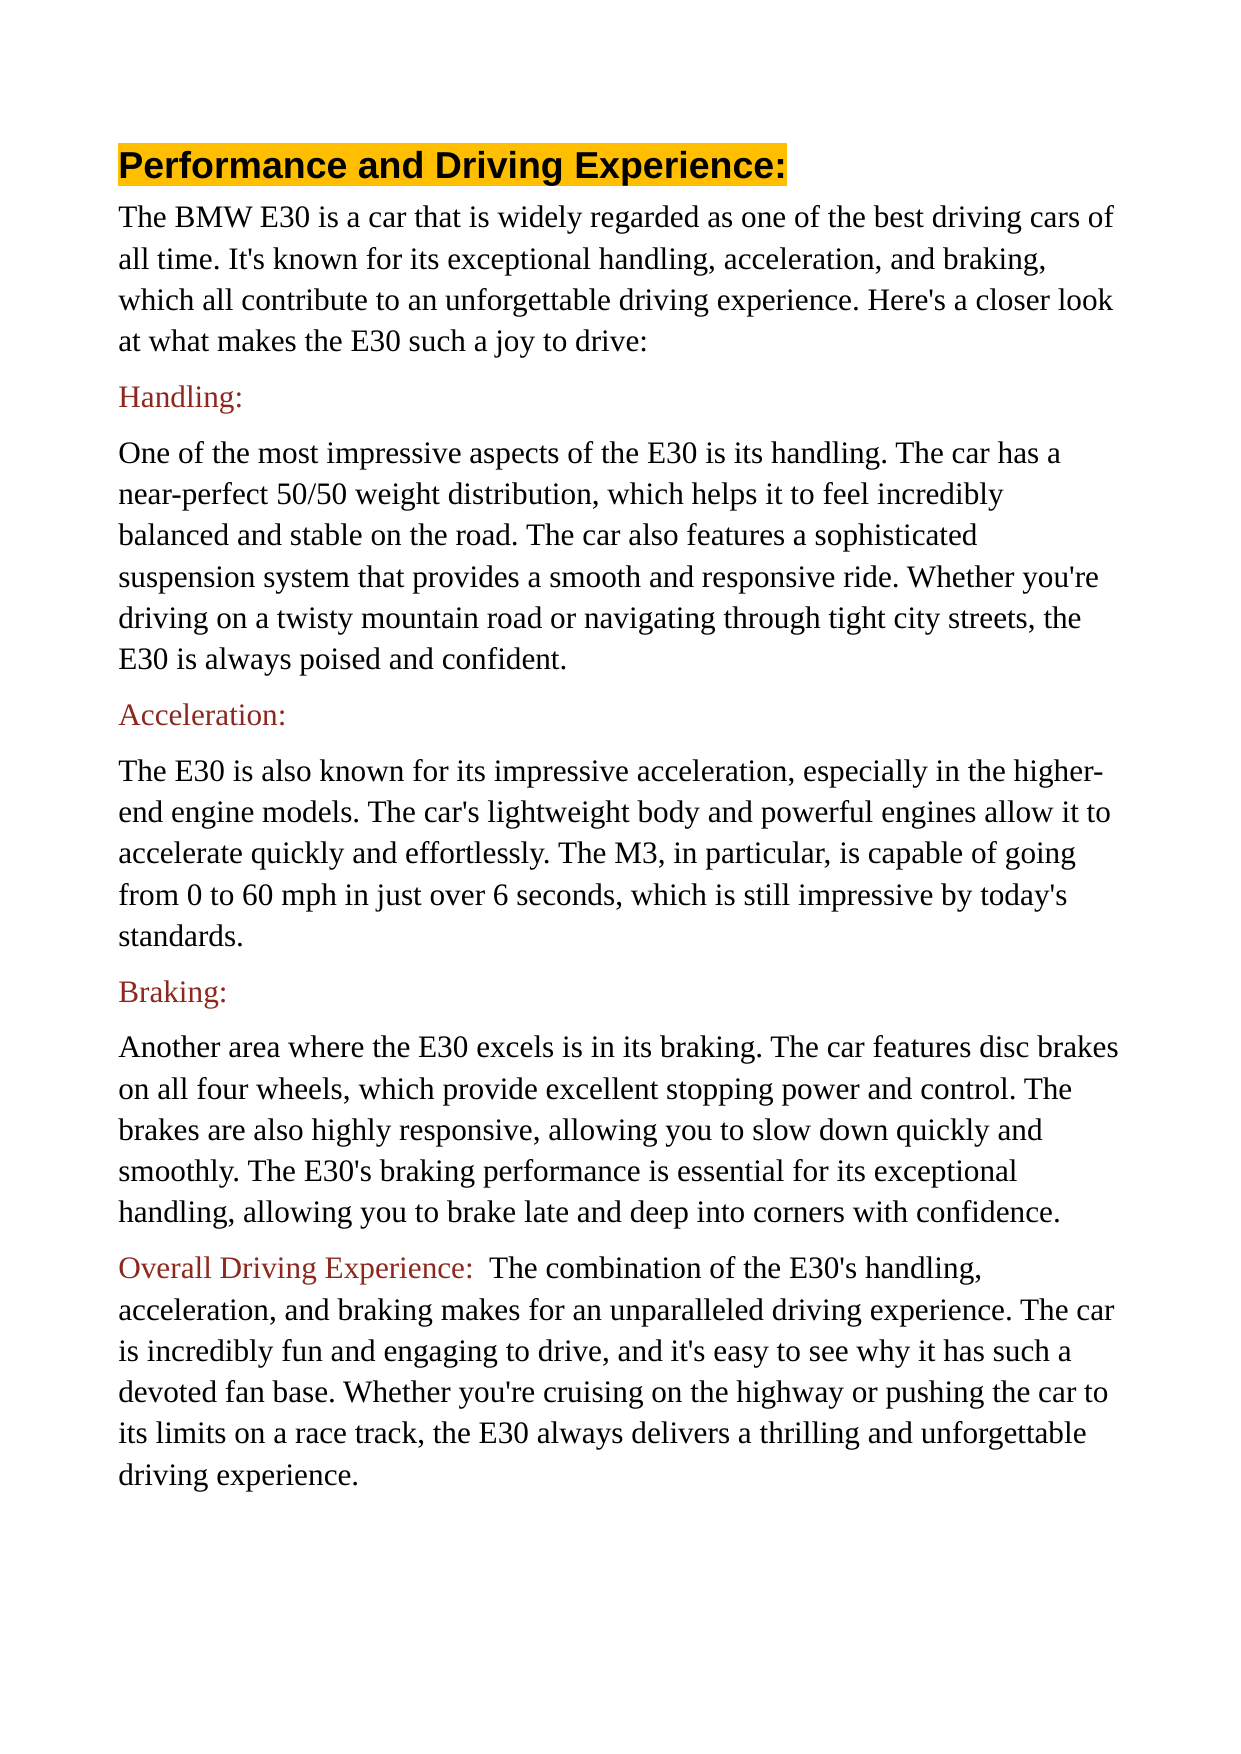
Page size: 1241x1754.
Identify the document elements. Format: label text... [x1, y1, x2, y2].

text Another area where the E30 excels is in its braking. The car features disc brakes on all four wheels, which provide excellent stopping power and control. The brakes are also highly responsive, allowing you to slow down quickly and smoothly. The E30's braking performance is essential for its exceptional handling, allowing you to brake late and deep into corners with confidence. [118, 1029, 1122, 1230]
text One of the most impressive aspects of the E30 is its handling. The car has a near-perfect 50/50 weight distribution, which helps it to feel incredibly balanced and stable on the road. The car also features a sophisticated suspension system that provides a smooth and responsive ride. Whether you're driving on a twisty mountain road or navigating through tight city streets, the E30 is always poised and confident. [118, 434, 1122, 676]
text Acceleration: [118, 696, 1122, 732]
text Overall Driving Experience: The combination of the E30's handling, acceleration, and braking makes for an unparalleled driving experience. The car is incredibly fun and engaging to drive, and it's easy to see why it has such a devoted fan base. Whether you're cruising on the highway or pushing the car to its limits on a race track, the E30 always delivers a thrilling and unforgettable driving experience. [118, 1249, 1122, 1492]
text Handling: [118, 378, 1122, 414]
text The BMW E30 is a car that is widely regarded as one of the best driving cars of all time. It's known for its exceptional handling, acceleration, and braking, which all contribute to an unforgettable driving experience. Here's a closer look at what makes the E30 such a joy to drive: [118, 199, 1122, 358]
text Braking: [118, 973, 1122, 1009]
subtitle Performance and Driving Experience: [118, 143, 1122, 186]
text The E30 is also known for its impressive acceleration, especially in the higher-end engine models. The car's lightweight body and powerful engines allow it to accelerate quickly and effortlessly. The M3, in particular, is capable of going from 0 to 60 mph in just over 6 seconds, which is still impressive by today's standards. [118, 752, 1122, 953]
